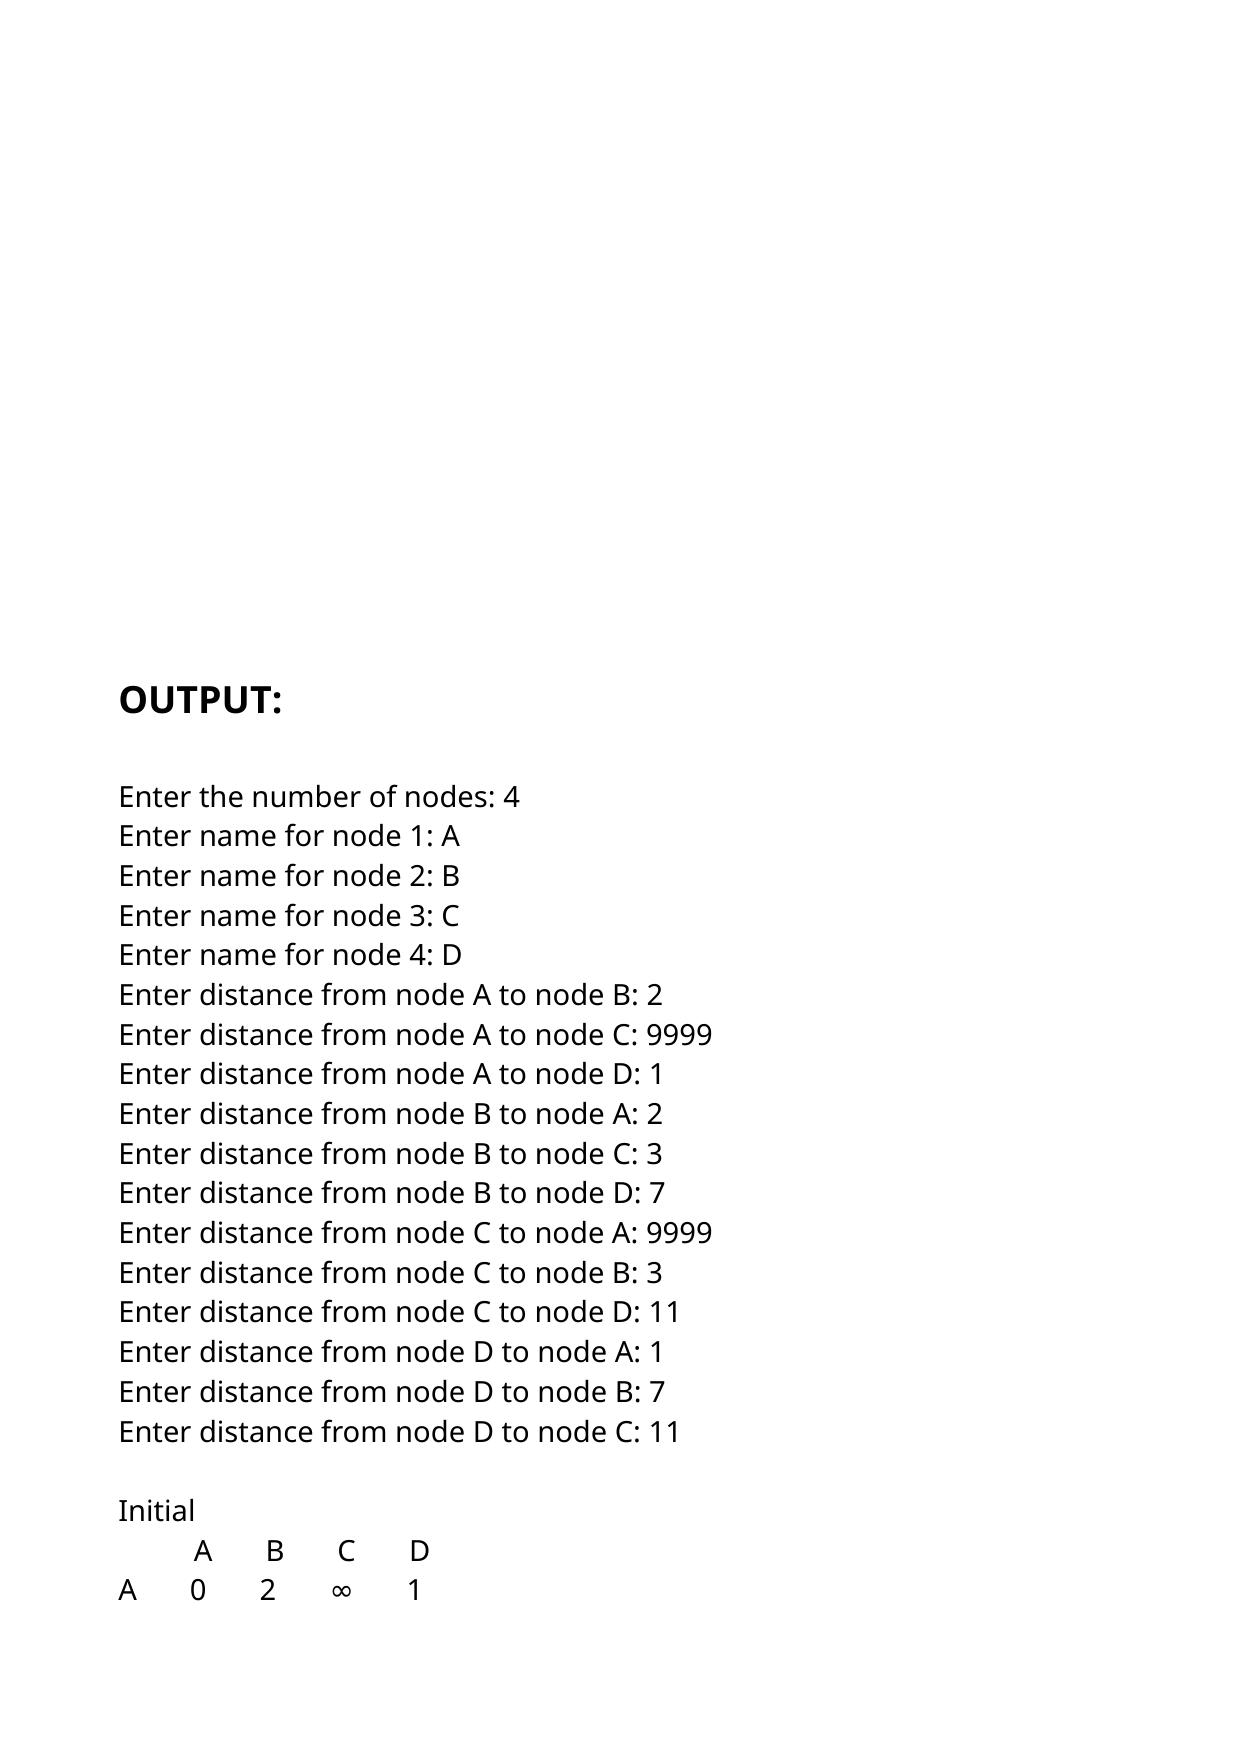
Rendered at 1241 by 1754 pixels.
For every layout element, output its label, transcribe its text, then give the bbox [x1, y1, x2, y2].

text Enter distance from node C to node D: 11 [118, 1292, 1122, 1331]
text Enter distance from node B to node D: 7 [118, 1173, 1122, 1212]
text Enter name for node 2: B [118, 855, 1122, 895]
text Enter distance from node C to node B: 3 [118, 1252, 1122, 1292]
text Enter distance from node A to node D: 1 [118, 1054, 1122, 1093]
text Enter distance from node D to node A: 1 [118, 1331, 1122, 1371]
text Enter distance from node D to node B: 7 [118, 1371, 1122, 1411]
text OUTPUT: [118, 674, 1122, 725]
text A B C D [118, 1530, 1122, 1569]
text Enter name for node 1: A [118, 816, 1122, 855]
text Enter distance from node C to node A: 9999 [118, 1212, 1122, 1252]
text Enter distance from node A to node B: 2 [118, 974, 1122, 1014]
text A 0 2 ∞ 1 [118, 1569, 1122, 1609]
text Initial [118, 1490, 1122, 1530]
text Enter distance from node B to node C: 3 [118, 1133, 1122, 1173]
text Enter the number of nodes: 4 [118, 776, 1122, 816]
text Enter distance from node B to node A: 2 [118, 1093, 1122, 1133]
text Enter name for node 4: D [118, 934, 1122, 974]
text Enter distance from node A to node C: 9999 [118, 1014, 1122, 1054]
text Enter name for node 3: C [118, 895, 1122, 934]
text Enter distance from node D to node C: 11 [118, 1411, 1122, 1451]
